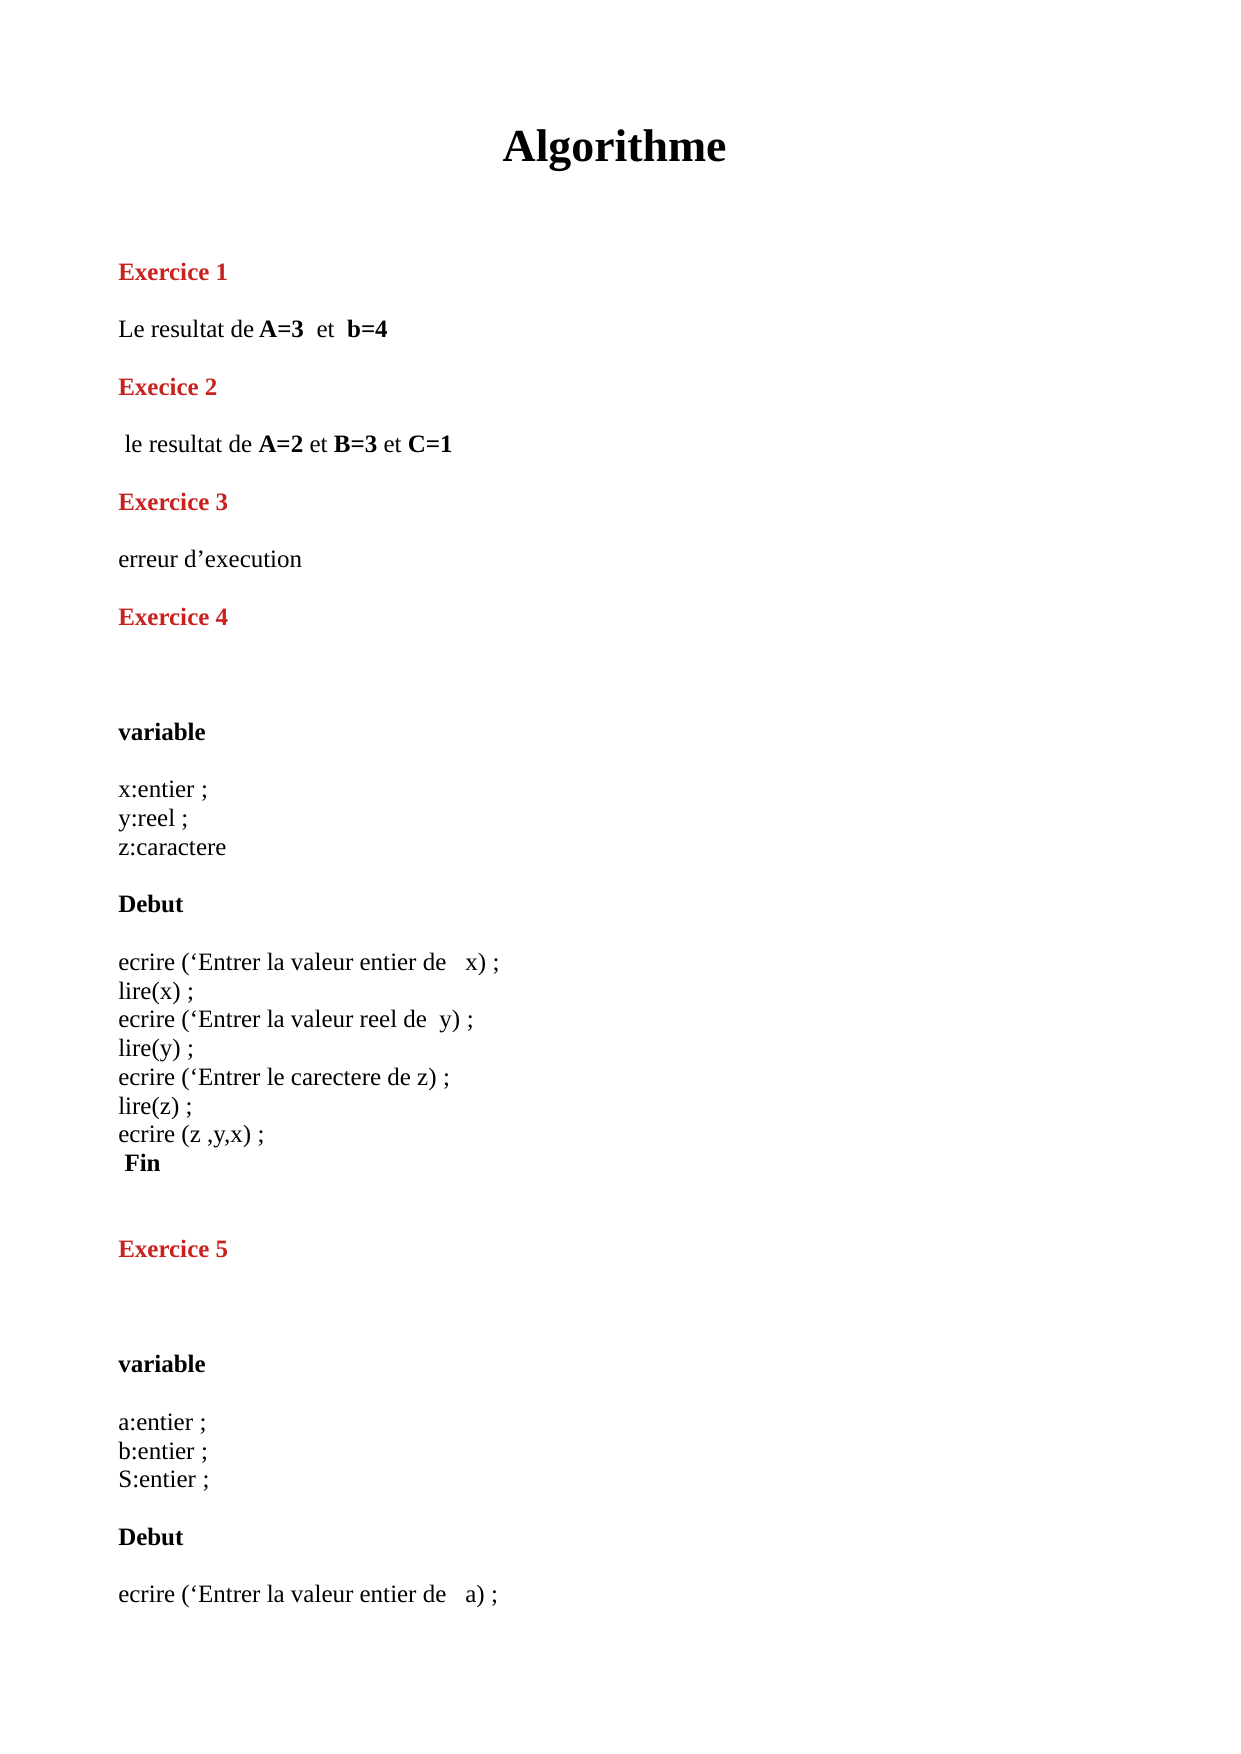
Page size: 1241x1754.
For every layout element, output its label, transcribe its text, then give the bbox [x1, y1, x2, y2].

text z:caractere [118, 832, 1122, 861]
text x:entier ; [118, 774, 1122, 803]
text le resultat de A=2 et B=3 et C=1 [118, 429, 1122, 458]
text ecrire (‘Entrer la valeur reel de y) ; [118, 1004, 1122, 1033]
text a:entier ; [118, 1407, 1122, 1436]
text y:reel ; [118, 803, 1122, 832]
text Exercice 4 [118, 602, 1122, 631]
text Exercice 1 [118, 257, 1122, 286]
text variable [118, 1349, 1122, 1378]
text ecrire (‘Entrer la valeur entier de a) ; [118, 1579, 1122, 1608]
text lire(x) ; [118, 976, 1122, 1004]
text Exercice 3 [118, 487, 1122, 516]
text erreur d’execution [118, 544, 1122, 573]
text Fin [118, 1148, 1122, 1177]
text variable [118, 717, 1122, 746]
text lire(z) ; [118, 1091, 1122, 1119]
text Debut [118, 1522, 1122, 1551]
text Execice 2 [118, 372, 1122, 401]
text lire(y) ; [118, 1033, 1122, 1062]
text Le resultat de A=3 et b=4 [118, 314, 1122, 343]
text Algorithme [118, 118, 1122, 171]
text Debut [118, 889, 1122, 918]
text S:entier ; [118, 1464, 1122, 1493]
text ecrire (z ,y,x) ; [118, 1119, 1122, 1148]
text b:entier ; [118, 1436, 1122, 1464]
text ecrire (‘Entrer la valeur entier de x) ; [118, 947, 1122, 976]
text ecrire (‘Entrer le carectere de z) ; [118, 1062, 1122, 1091]
text Exercice 5 [118, 1234, 1122, 1263]
